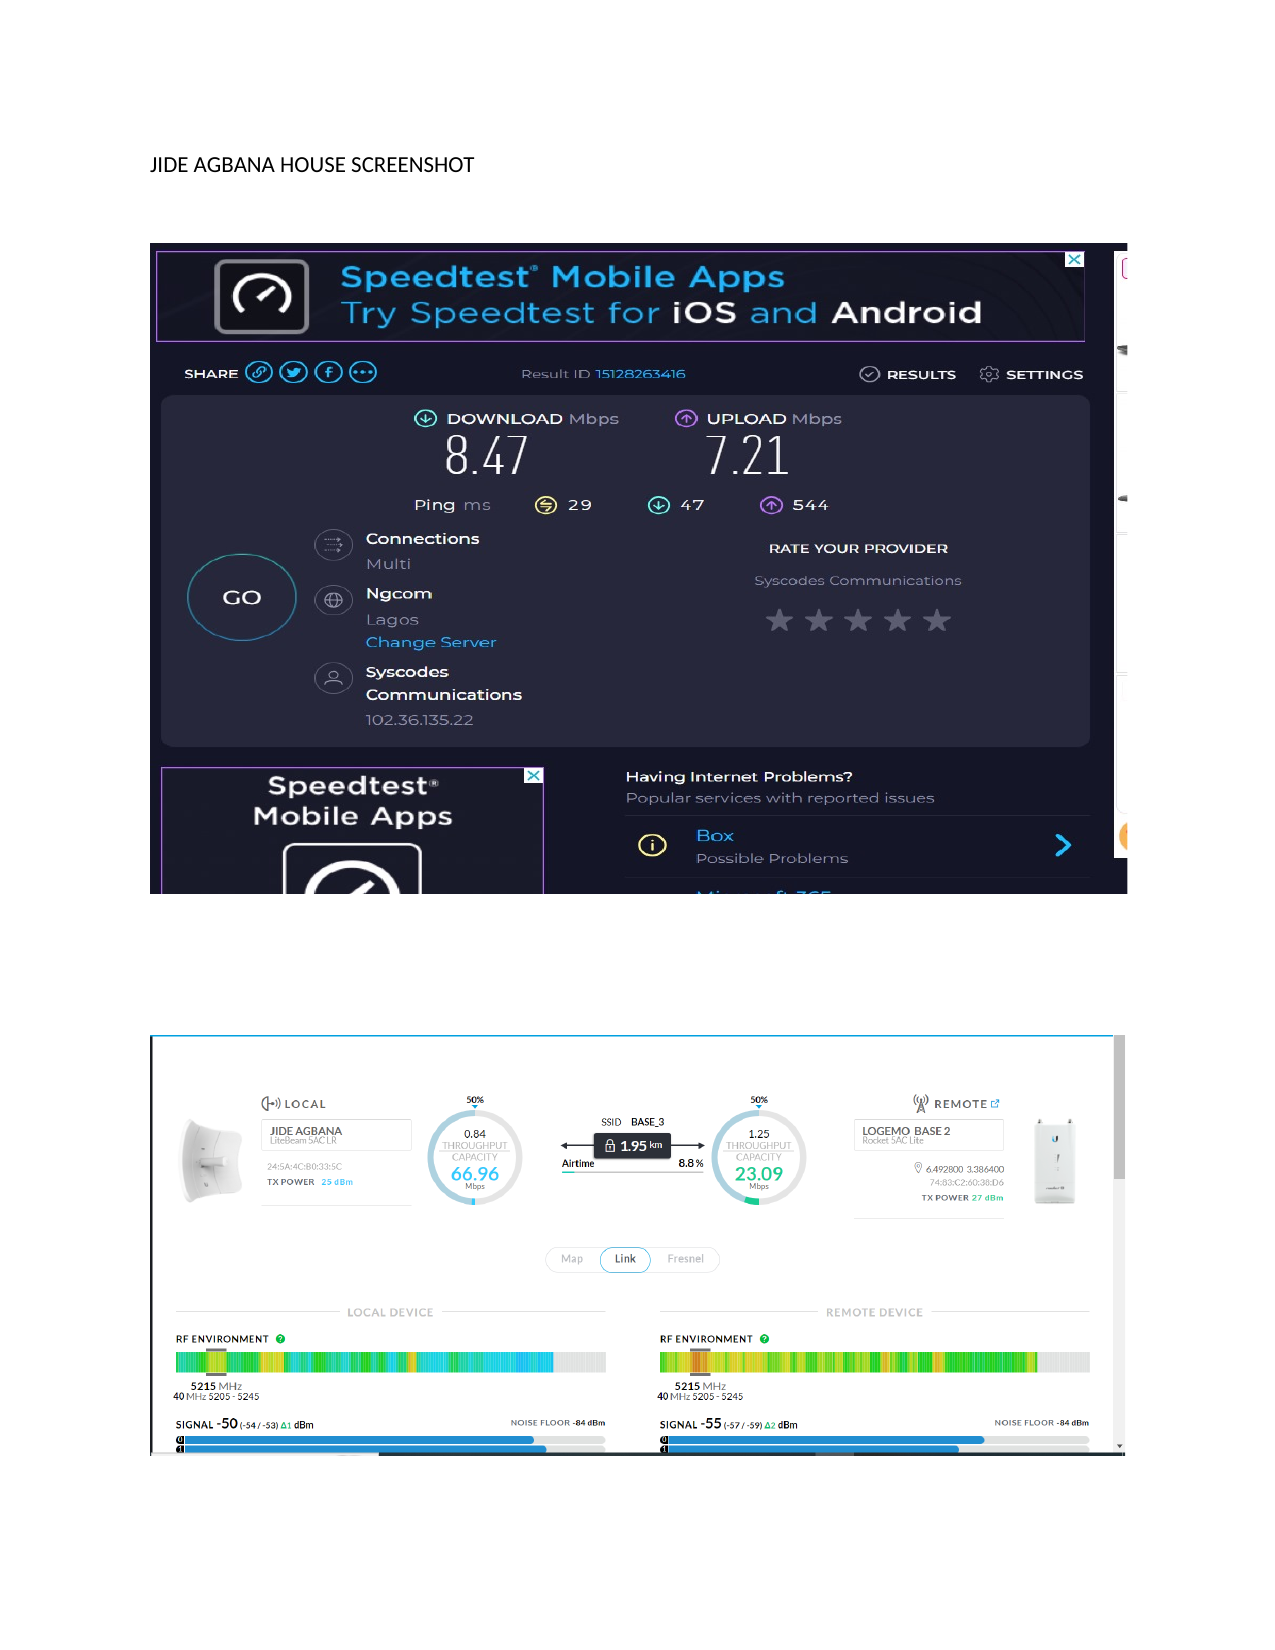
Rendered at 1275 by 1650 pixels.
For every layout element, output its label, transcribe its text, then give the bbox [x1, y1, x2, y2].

text JIDE AGBANA HOUSE SCREENSHOT [150, 150, 1125, 178]
